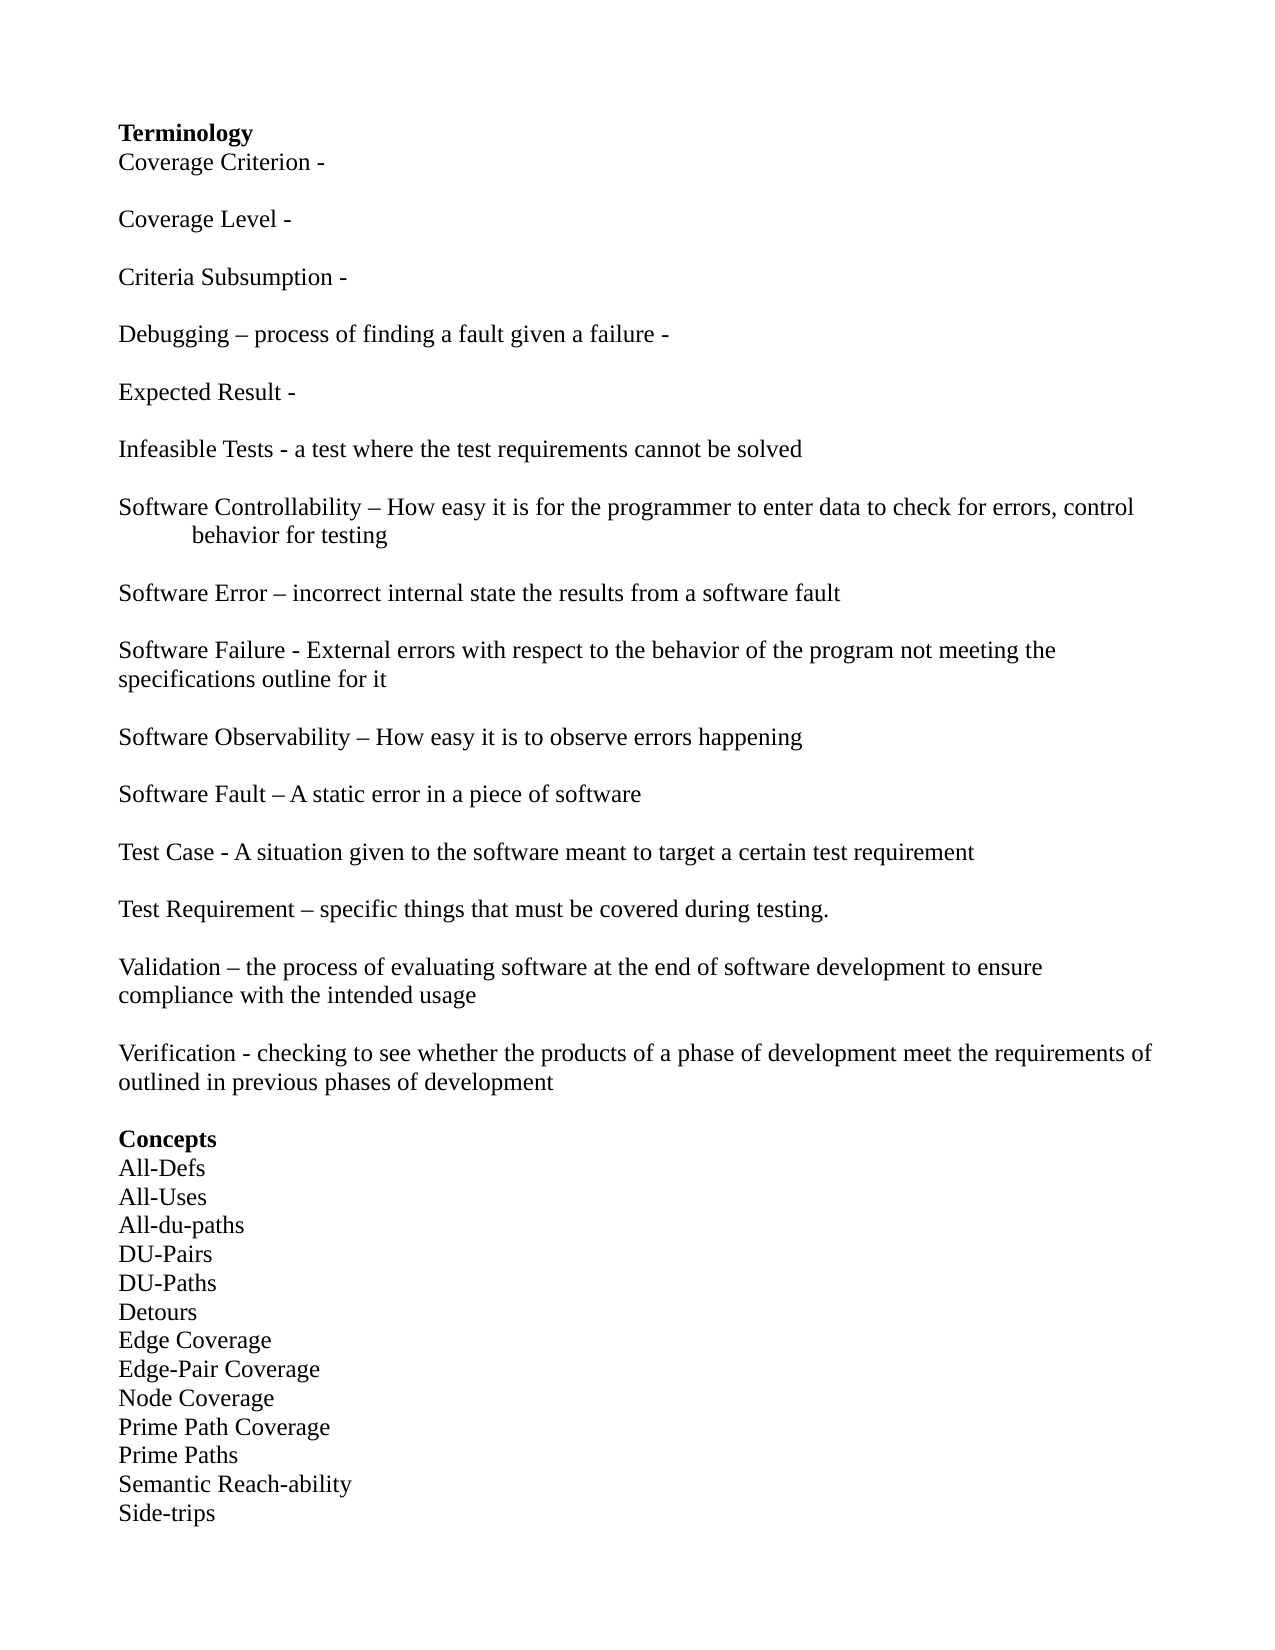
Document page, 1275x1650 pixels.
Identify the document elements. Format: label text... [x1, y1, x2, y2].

text Verification - checking to see whether the products of a phase of development meet the requirements of outlined in previous phases of development [118, 1038, 1157, 1096]
text Node Coverage [118, 1383, 1157, 1412]
text Software Controllability – How easy it is for the programmer to enter data to check for errors, control behavior for testing [118, 492, 1157, 549]
text Detours [118, 1297, 1157, 1326]
text Coverage Criterion - [118, 147, 1157, 176]
text Coverage Level - [118, 204, 1157, 233]
text Terminology [118, 118, 1157, 147]
text Prime Paths [118, 1441, 1157, 1469]
text Infeasible Tests - a test where the test requirements cannot be solved [118, 434, 1157, 463]
text Side-trips [118, 1498, 1157, 1527]
text Test Requirement – specific things that must be covered during testing. [118, 894, 1157, 923]
text All-Defs [118, 1153, 1157, 1182]
text Test Case - A situation given to the software meant to target a certain test requirement [118, 837, 1157, 866]
text Criteria Subsumption - [118, 262, 1157, 291]
text All-du-paths [118, 1211, 1157, 1239]
text Semantic Reach-ability [118, 1469, 1157, 1498]
text Software Fault – A static error in a piece of software [118, 779, 1157, 808]
text Edge-Pair Coverage [118, 1354, 1157, 1383]
text All-Uses [118, 1182, 1157, 1211]
text Debugging – process of finding a fault given a failure - [118, 319, 1157, 348]
text DU-Pairs [118, 1239, 1157, 1268]
text Software Observability – How easy it is to observe errors happening [118, 722, 1157, 751]
text Software Failure - External errors with respect to the behavior of the program not meeting the specifications outline for it [118, 636, 1157, 693]
text Validation – the process of evaluating software at the end of software development to ensure compliance with the intended usage [118, 952, 1157, 1009]
text Expected Result - [118, 377, 1157, 406]
text Software Error – incorrect internal state the results from a software fault [118, 578, 1157, 607]
text DU-Paths [118, 1268, 1157, 1297]
text Edge Coverage [118, 1326, 1157, 1354]
text Concepts [118, 1124, 1157, 1153]
text Prime Path Coverage [118, 1412, 1157, 1441]
